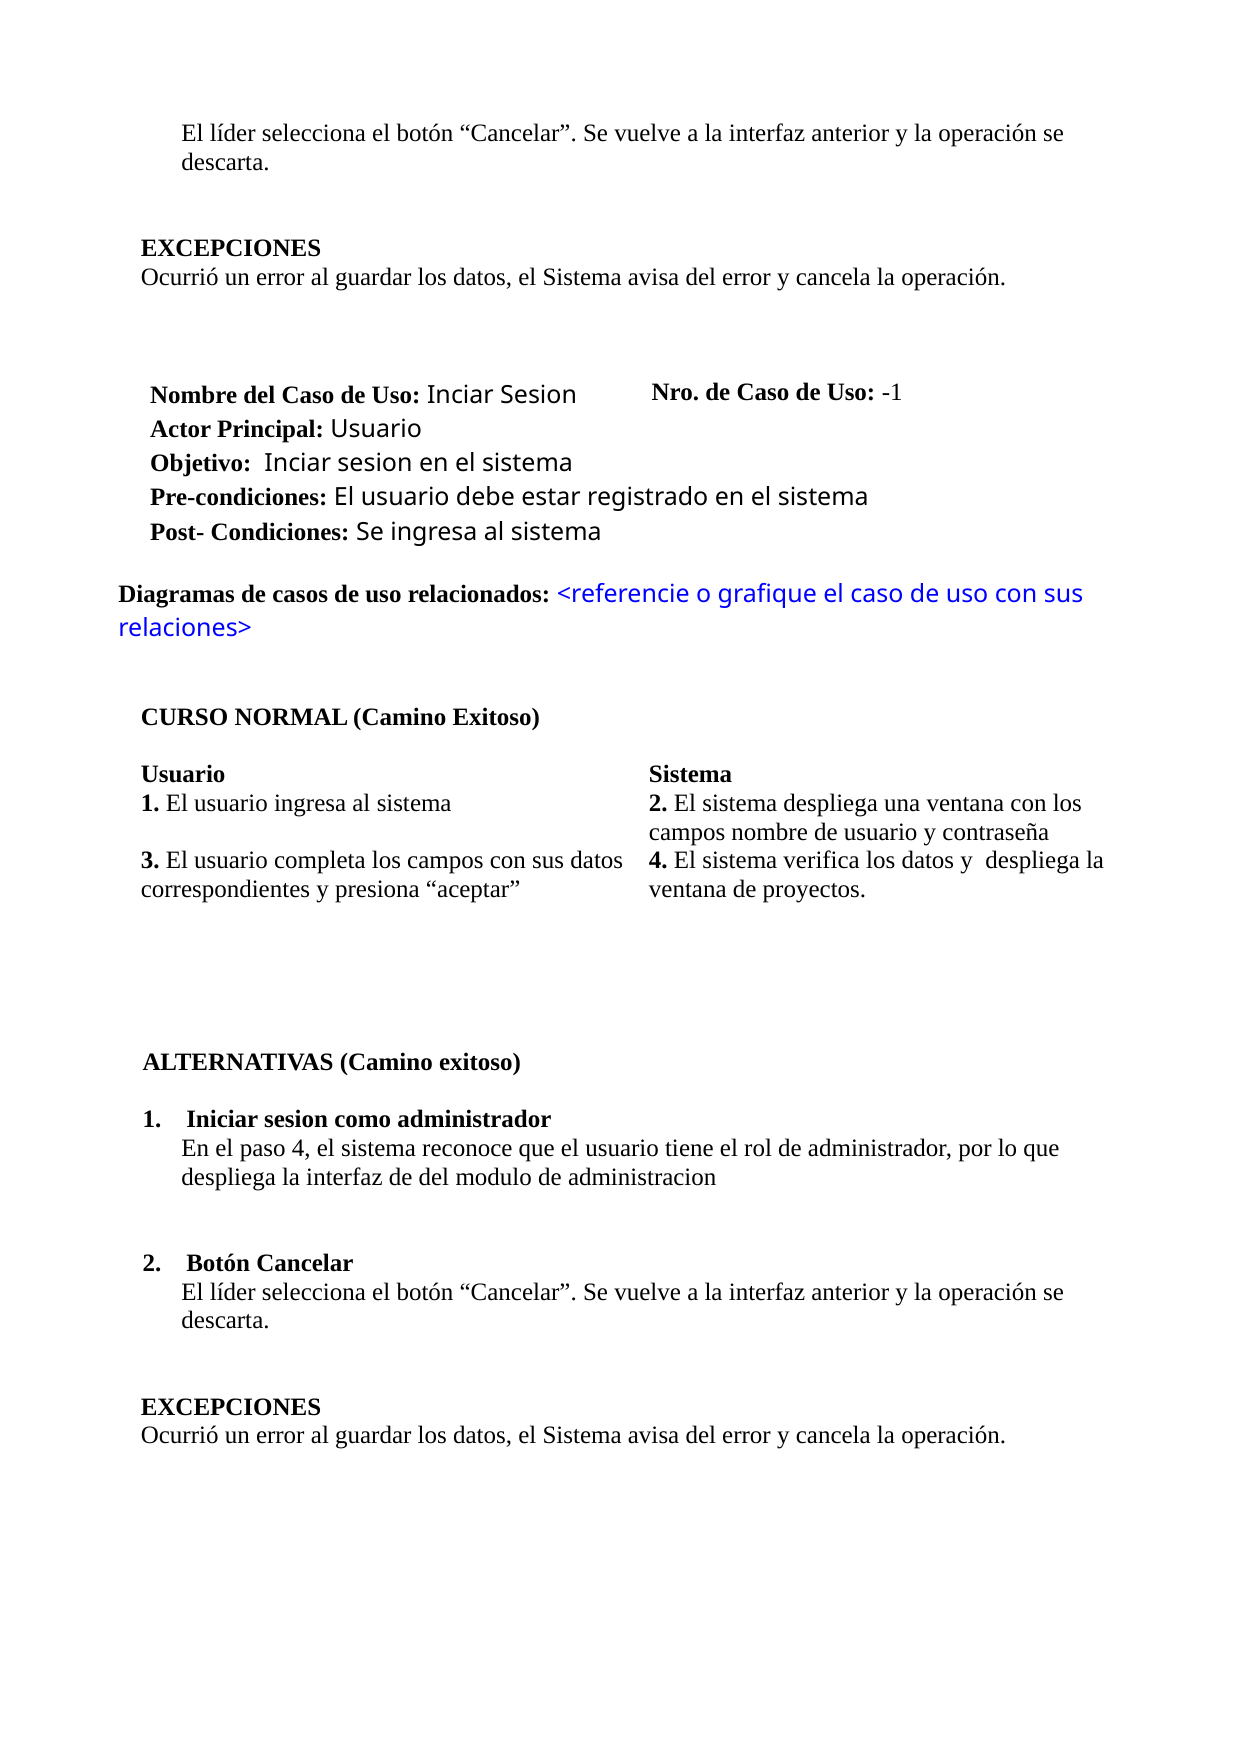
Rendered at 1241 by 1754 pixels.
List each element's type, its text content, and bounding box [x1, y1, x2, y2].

table_cell 2. Botón Cancelar El líder selecciona el botón “Cancelar”. Se vuelve a la interfaz anterior y la operación se descarta. [142, 1248, 1157, 1363]
table_header EXCEPCIONES [141, 233, 1157, 262]
table_cell [649, 960, 1157, 989]
table_cell Ocurrió un error al guardar los datos, el Sistema avisa del error y cancela la operación. [141, 1420, 1157, 1478]
table_cell Usuario [141, 759, 649, 788]
table_cell Ocurrió un error al guardar los datos, el Sistema avisa del error y cancela la operación. [141, 262, 1157, 319]
table_header CURSO NORMAL (Camino Exitoso) [141, 702, 1157, 759]
table_cell [141, 960, 649, 989]
table_cell [141, 932, 649, 960]
table_header ALTERNATIVAS (Camino exitoso) 1. Iniciar sesion como administrador En el paso 4, el sistema reconoce que el usuario tiene el rol de administrador, por lo que despliega la interfaz de del modulo de administracion [142, 1047, 1157, 1248]
table_cell [141, 989, 649, 1018]
table_cell [649, 989, 1157, 1018]
table_cell Post- Condiciones: Se ingresa al sistema [150, 513, 1156, 547]
table_cell 4. El sistema verifica los datos y despliega la ventana de proyectos. [649, 845, 1157, 932]
table_header EXCEPCIONES [141, 1392, 1157, 1420]
table_cell Pre-condiciones: El usuario debe estar registrado en el sistema [150, 479, 1156, 513]
table_cell El líder selecciona el botón “Cancelar”. Se vuelve a la interfaz anterior y la operación se descarta. [142, 118, 1157, 204]
table_cell 1. El usuario ingresa al sistema [141, 788, 649, 845]
table_header Nombre del Caso de Uso: Inciar Sesion [150, 377, 651, 411]
table_cell Sistema [649, 759, 1157, 788]
table_cell Actor Principal: Usuario [150, 411, 1156, 445]
table_cell [649, 932, 1157, 960]
table_cell 3. El usuario completa los campos con sus datos correspondientes y presiona “aceptar” [141, 845, 649, 932]
table_header Nro. de Caso de Uso: -1 [651, 377, 1156, 411]
text Diagramas de casos de uso relacionados: <referencie o grafique el caso de uso con sus relaciones> [118, 576, 1122, 644]
table_cell Objetivo: Inciar sesion en el sistema [150, 445, 1156, 479]
table_cell 2. El sistema despliega una ventana con los campos nombre de usuario y contraseña [649, 788, 1157, 845]
